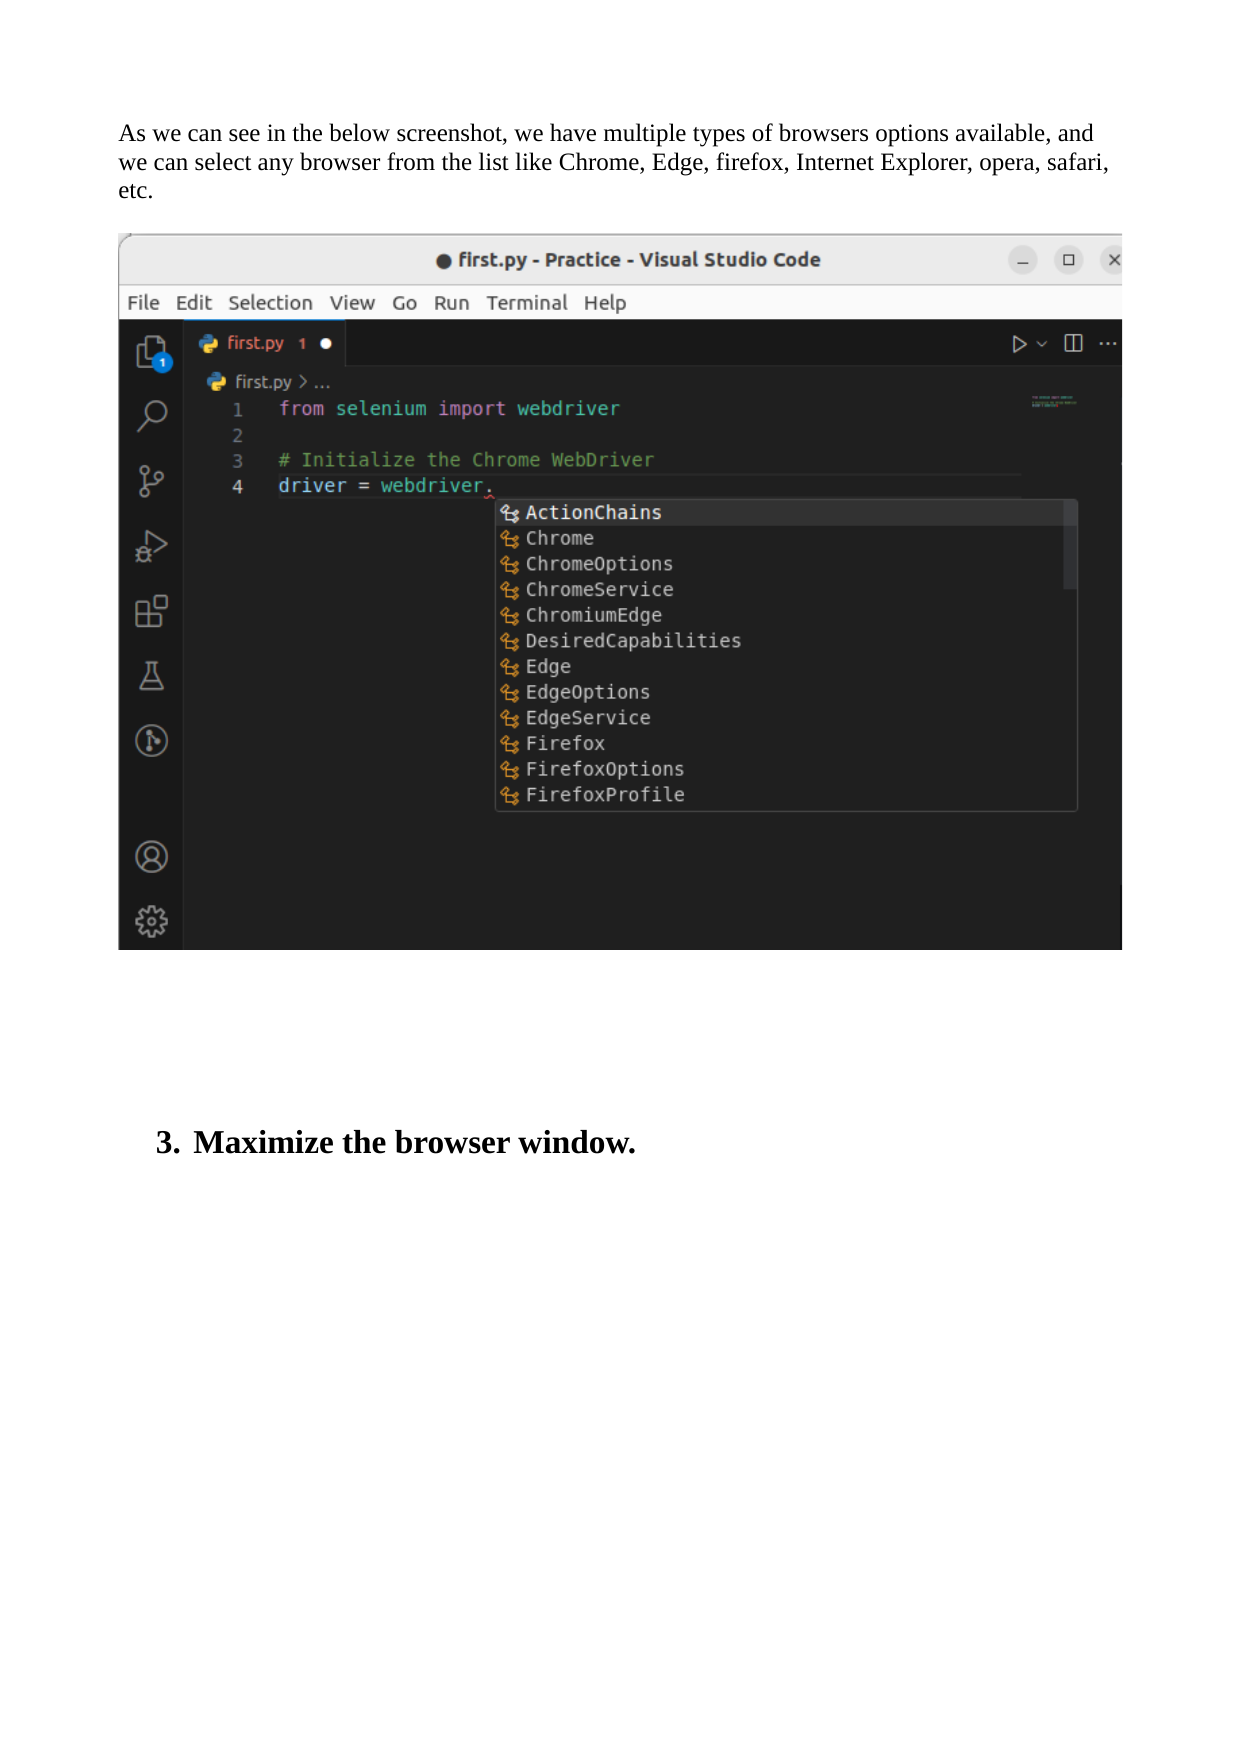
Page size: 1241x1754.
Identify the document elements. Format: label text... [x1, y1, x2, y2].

text As we can see in the below screenshot, we have multiple types of browsers options available, and we can select any browser from the list like Chrome, Edge, firefox, Internet Explorer, opera, safari, etc. [118, 118, 1122, 204]
picture [118, 233, 1123, 950]
list Maximize the browser window. [156, 1122, 1122, 1160]
